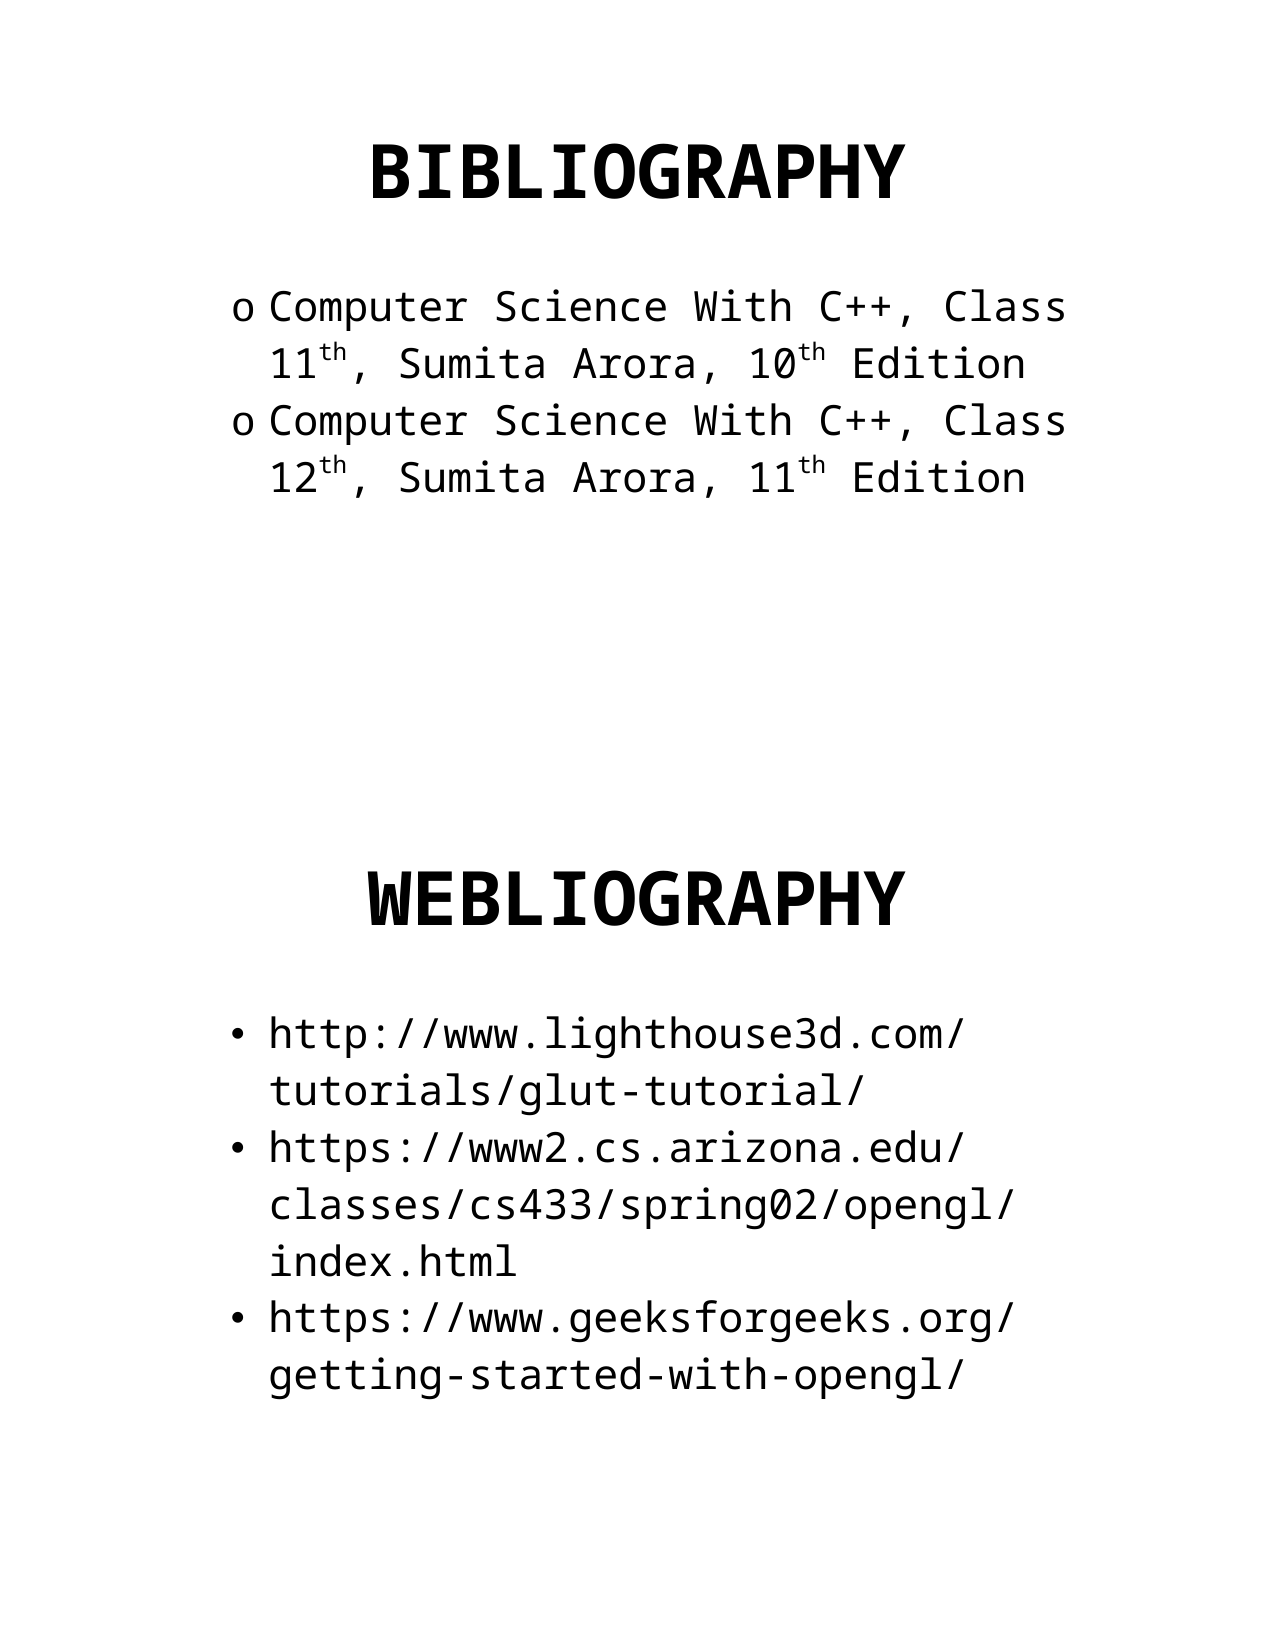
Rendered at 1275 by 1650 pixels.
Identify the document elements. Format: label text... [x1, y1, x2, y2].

list Computer Science With C++, Class 11th, Sumita Arora, 10th Edition [231, 277, 1157, 391]
list https://www2.cs.arizona.edu/classes/cs433/spring02/opengl/index.html [231, 1118, 1157, 1288]
list https://www.geeksforgeeks.org/getting-started-with-opengl/ [231, 1288, 1157, 1402]
list WEBLIOGRAPHY [118, 845, 1157, 948]
list BIBLIOGRAPHY [118, 118, 1157, 220]
list http://www.lighthouse3d.com/tutorials/glut-tutorial/ [231, 1004, 1157, 1118]
list Computer Science With C++, Class 12th, Sumita Arora, 11th Edition [231, 391, 1157, 505]
